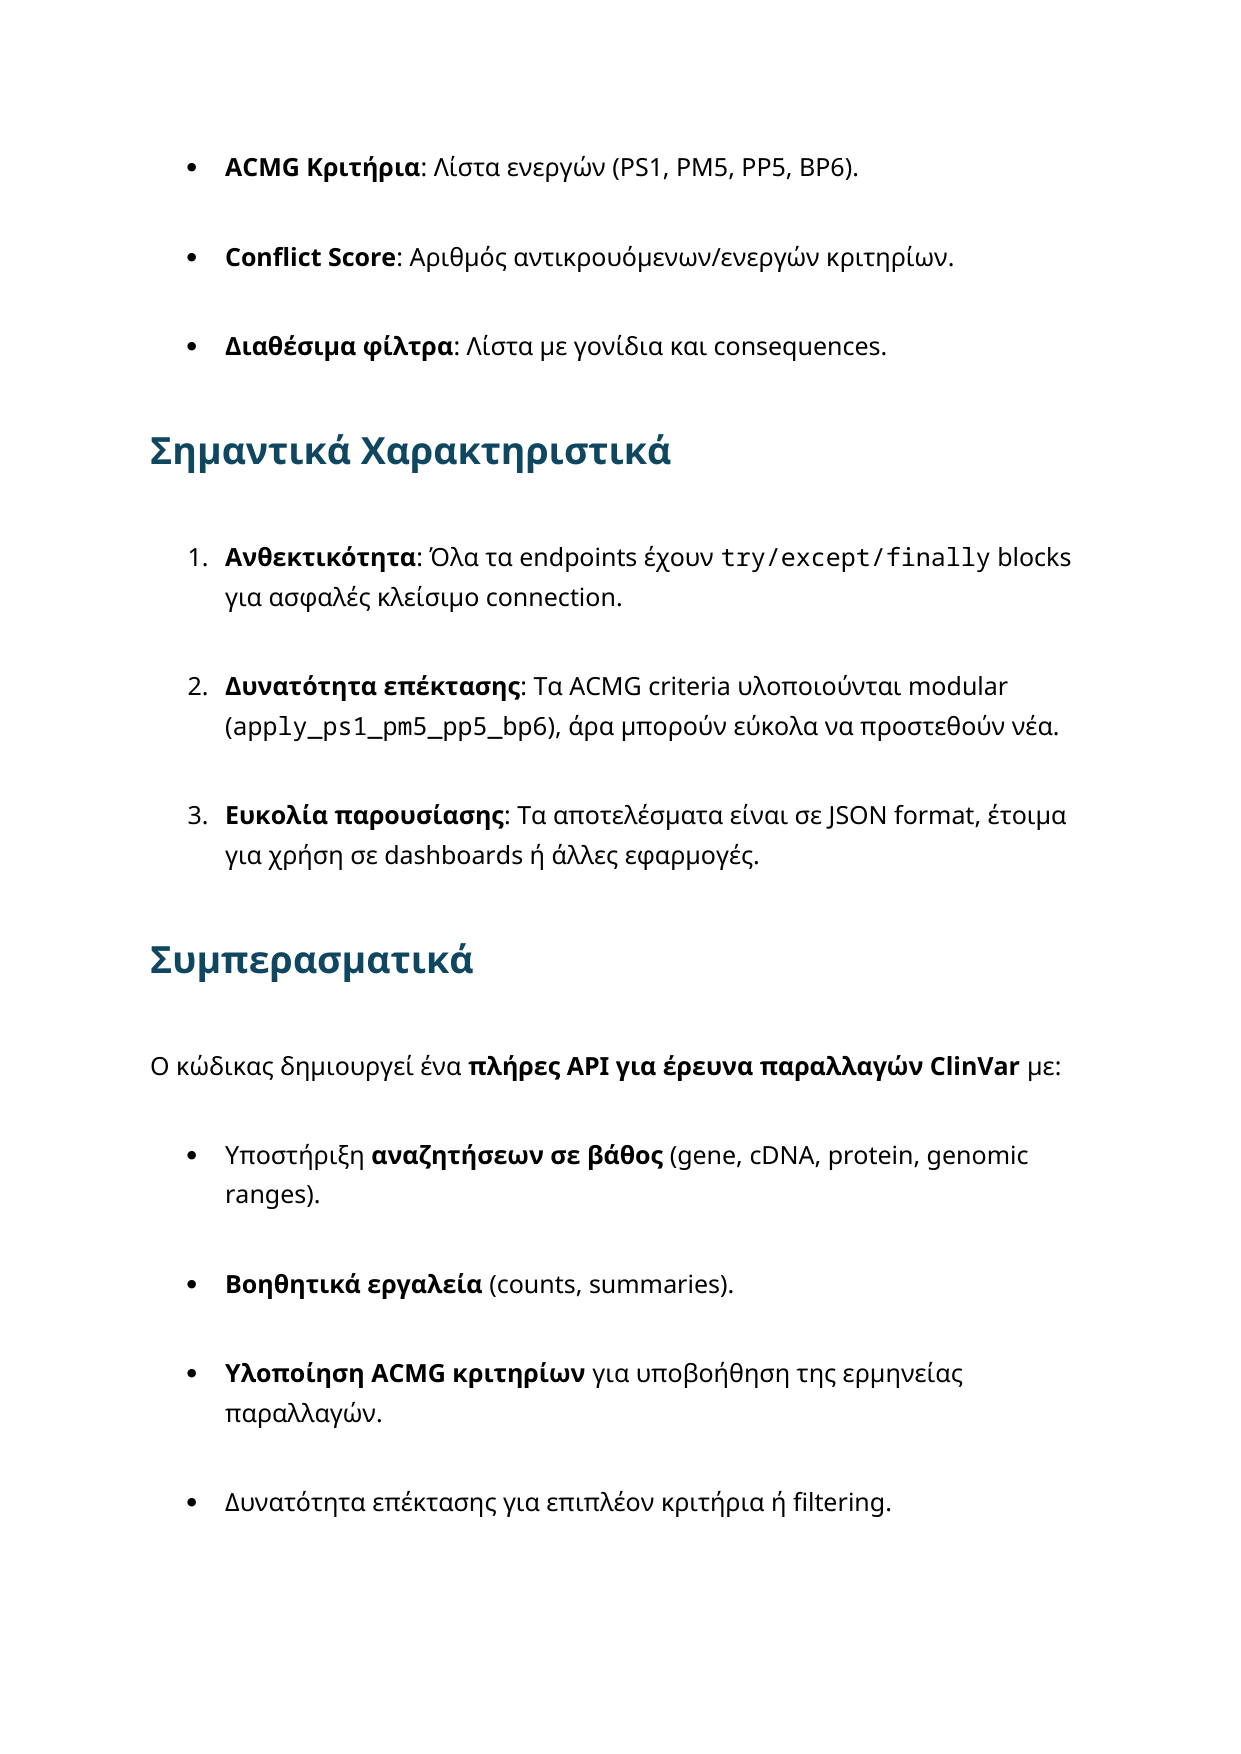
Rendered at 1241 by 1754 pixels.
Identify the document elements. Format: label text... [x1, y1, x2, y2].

list ACMG Κριτήρια: Λίστα ενεργών (PS1, PM5, PP5, BP6). [187, 150, 1090, 184]
list Conflict Score: Αριθμός αντικρουόμενων/ενεργών κριτηρίων. [187, 239, 1090, 273]
list Δυνατότητα επέκτασης για επιπλέον κριτήρια ή filtering. [187, 1485, 1090, 1519]
list Υποστήριξη αναζητήσεων σε βάθος (gene, cDNA, protein, genomic ranges). [187, 1138, 1090, 1211]
text Ο κώδικας δημιουργεί ένα πλήρες API για έρευνα παραλλαγών ClinVar με: [150, 1048, 1090, 1082]
list Ανθεκτικότητα: Όλα τα endpoints έχουν try/except/finally blocks για ασφαλές κλείσιμο connection. [187, 540, 1090, 613]
subtitle Σημαντικά Χαρακτηριστικά [150, 424, 1090, 476]
list Διαθέσιμα φίλτρα: Λίστα με γονίδια και consequences. [187, 329, 1090, 363]
subtitle Συμπερασματικά [150, 933, 1090, 984]
list Βοηθητικά εργαλεία (counts, summaries). [187, 1267, 1090, 1301]
list Δυνατότητα επέκτασης: Τα ACMG criteria υλοποιούνται modular (apply_ps1_pm5_pp5_bp6), άρα μπορούν εύκολα να προστεθούν νέα. [187, 669, 1090, 742]
list Ευκολία παρουσίασης: Τα αποτελέσματα είναι σε JSON format, έτοιμα για χρήση σε dashboards ή άλλες εφαρμογές. [187, 798, 1090, 871]
list Υλοποίηση ACMG κριτηρίων για υποβοήθηση της ερμηνείας παραλλαγών. [187, 1356, 1090, 1430]
